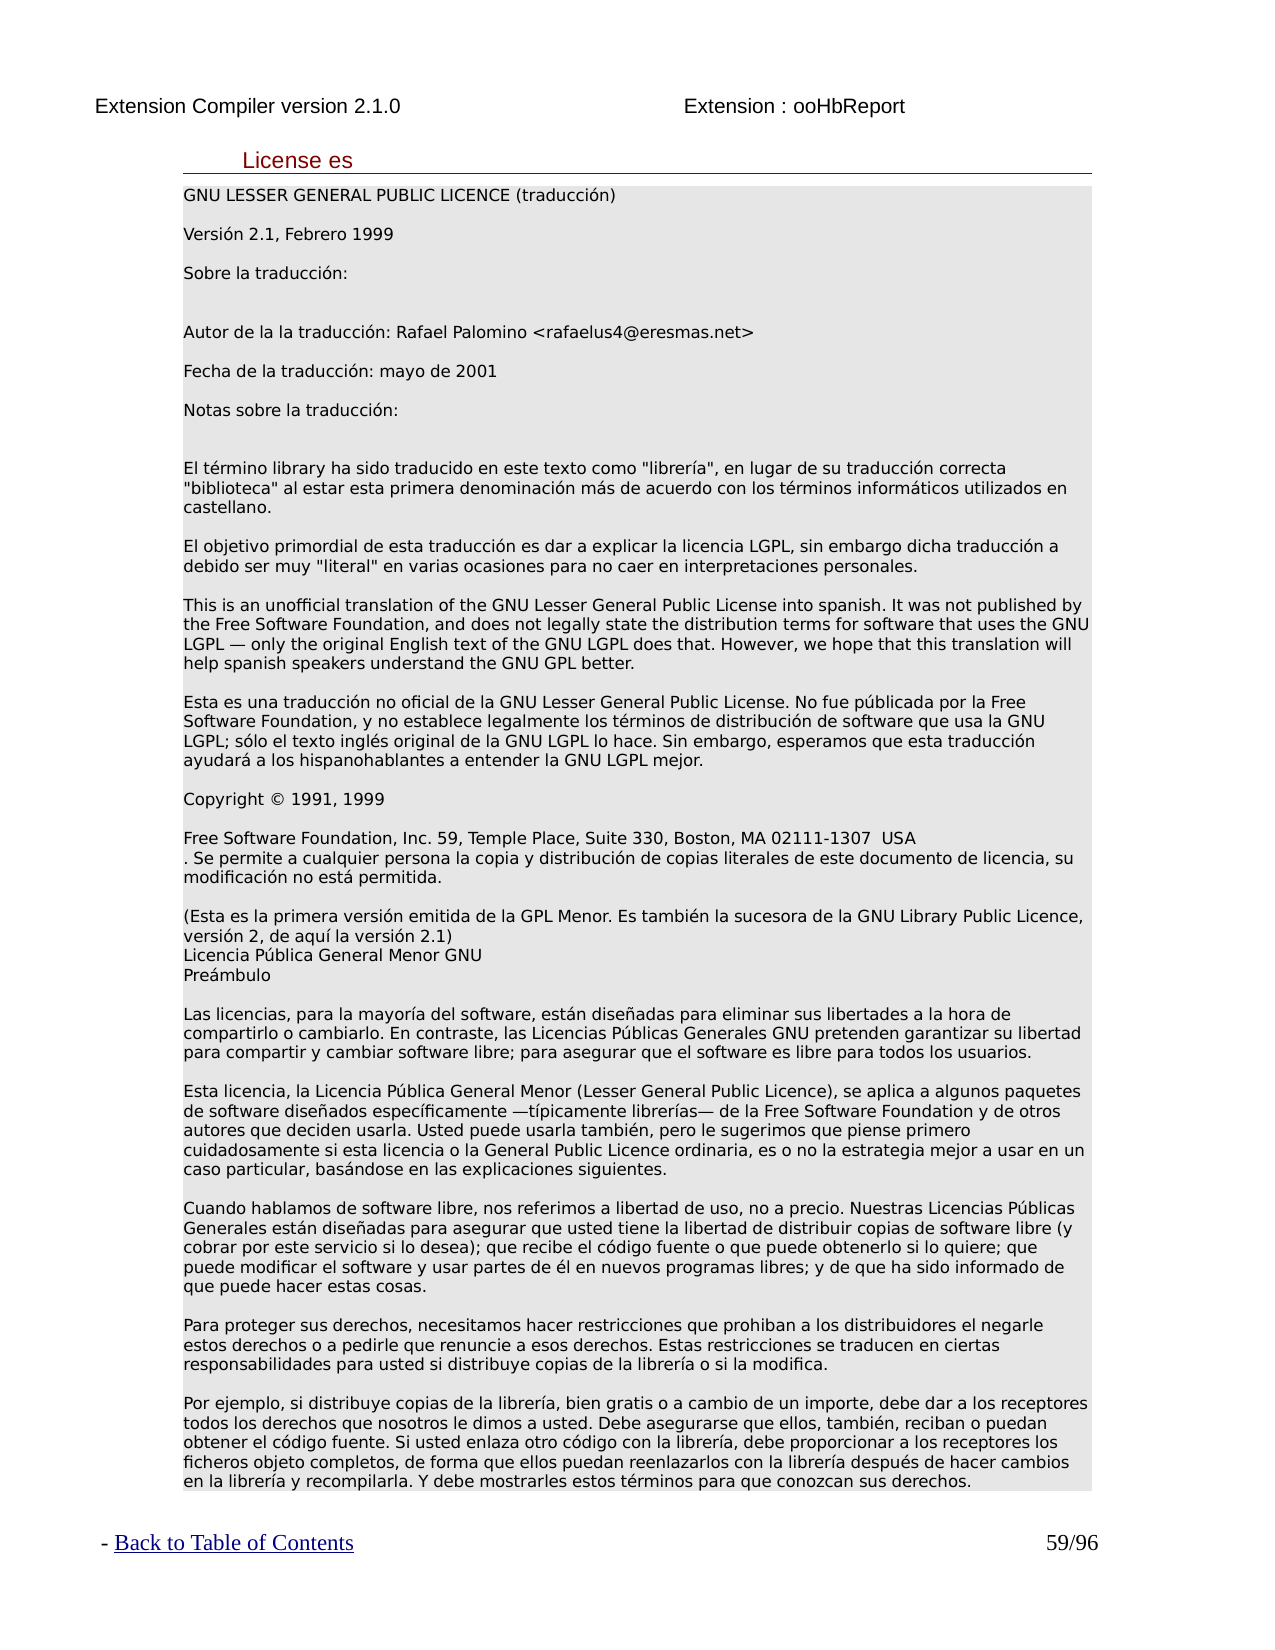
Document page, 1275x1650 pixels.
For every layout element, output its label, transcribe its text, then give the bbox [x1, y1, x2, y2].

text Cuando hablamos de software libre, nos referimos a libertad de uso, no a precio. Nuestras Licencias Públicas Generales están diseñadas para asegurar que usted tiene la libertad de distribuir copias de software libre (y cobrar por este servicio si lo desea); que recibe el código fuente o que puede obtenerlo si lo quiere; que puede modificar el software y usar partes de él en nuevos programas libres; y de que ha sido informado de que puede hacer estas cosas. [183, 1199, 1092, 1297]
text Licencia Pública General Menor GNU [183, 946, 1092, 966]
text Sobre la traducción: [183, 264, 1092, 284]
text El término library ha sido traducido en este texto como "librería", en lugar de su traducción correcta "biblioteca" al estar esta primera denominación más de acuerdo con los términos informáticos utilizados en castellano. [183, 459, 1092, 517]
text Versión 2.1, Febrero 1999 [183, 225, 1092, 245]
text This is an unofficial translation of the GNU Lesser General Public License into spanish. It was not published by the Free Software Foundation, and does not legally state the distribution terms for software that uses the GNU LGPL — only the original English text of the GNU LGPL does that. However, we hope that this translation will help spanish speakers understand the GNU GPL better. [183, 595, 1092, 673]
text Las licencias, para la mayoría del software, están diseñadas para eliminar sus libertades a la hora de compartirlo o cambiarlo. En contraste, las Licencias Públicas Generales GNU pretenden garantizar su libertad para compartir y cambiar software libre; para asegurar que el software es libre para todos los usuarios. [183, 1004, 1092, 1063]
text Notas sobre la traducción: [183, 401, 1092, 420]
text Fecha de la traducción: mayo de 2001 [183, 362, 1092, 381]
text Esta licencia, la Licencia Pública General Menor (Lesser General Public Licence), se aplica a algunos paquetes de software diseñados específicamente —típicamente librerías— de la Free Software Foundation y de otros autores que deciden usarla. Usted puede usarla también, pero le sugerimos que piense primero cuidadosamente si esta licencia o la General Public Licence ordinaria, es o no la estrategia mejor a usar en un caso particular, basándose en las explicaciones siguientes. [183, 1082, 1092, 1180]
text Free Software Foundation, Inc. 59, Temple Place, Suite 330, Boston, MA 02111-1307 USA [183, 829, 1092, 849]
text Preámbulo [183, 966, 1092, 985]
text . Se permite a cualquier persona la copia y distribución de copias literales de este documento de licencia, su modificación no está permitida. [183, 849, 1092, 888]
text Para proteger sus derechos, necesitamos hacer restricciones que prohiban a los distribuidores el negarle estos derechos o a pedirle que renuncie a esos derechos. Estas restricciones se traducen en ciertas responsabilidades para usted si distribuye copias de la librería o si la modifica. [183, 1316, 1092, 1374]
text El objetivo primordial de esta traducción es dar a explicar la licencia LGPL, sin embargo dicha traducción a debido ser muy "literal" en varias ocasiones para no caer en interpretaciones personales. [183, 537, 1092, 576]
text (Esta es la primera versión emitida de la GPL Menor. Es también la sucesora de la GNU Library Public Licence, versión 2, de aquí la versión 2.1) [183, 907, 1092, 946]
text Copyright © 1991, 1999 [183, 790, 1092, 810]
text License es [183, 147, 1092, 173]
text Esta es una traducción no oficial de la GNU Lesser General Public License. No fue públicada por la Free Software Foundation, y no establece legalmente los términos de distribución de software que usa la GNU LGPL; sólo el texto inglés original de la GNU LGPL lo hace. Sin embargo, esperamos que esta traducción ayudará a los hispanohablantes a entender la GNU LGPL mejor. [183, 693, 1092, 771]
text Por ejemplo, si distribuye copias de la librería, bien gratis o a cambio de un importe, debe dar a los receptores todos los derechos que nosotros le dimos a usted. Debe asegurarse que ellos, también, reciban o puedan obtener el código fuente. Si usted enlaza otro código con la librería, debe proporcionar a los receptores los ficheros objeto completos, de forma que ellos puedan reenlazarlos con la librería después de hacer cambios en la librería y recompilarla. Y debe mostrarles estos términos para que conozcan sus derechos. [183, 1394, 1092, 1491]
text GNU LESSER GENERAL PUBLIC LICENCE (traducción) [183, 186, 1092, 206]
text Autor de la la traducción: Rafael Palomino <rafaelus4@eresmas.net> [183, 323, 1092, 342]
